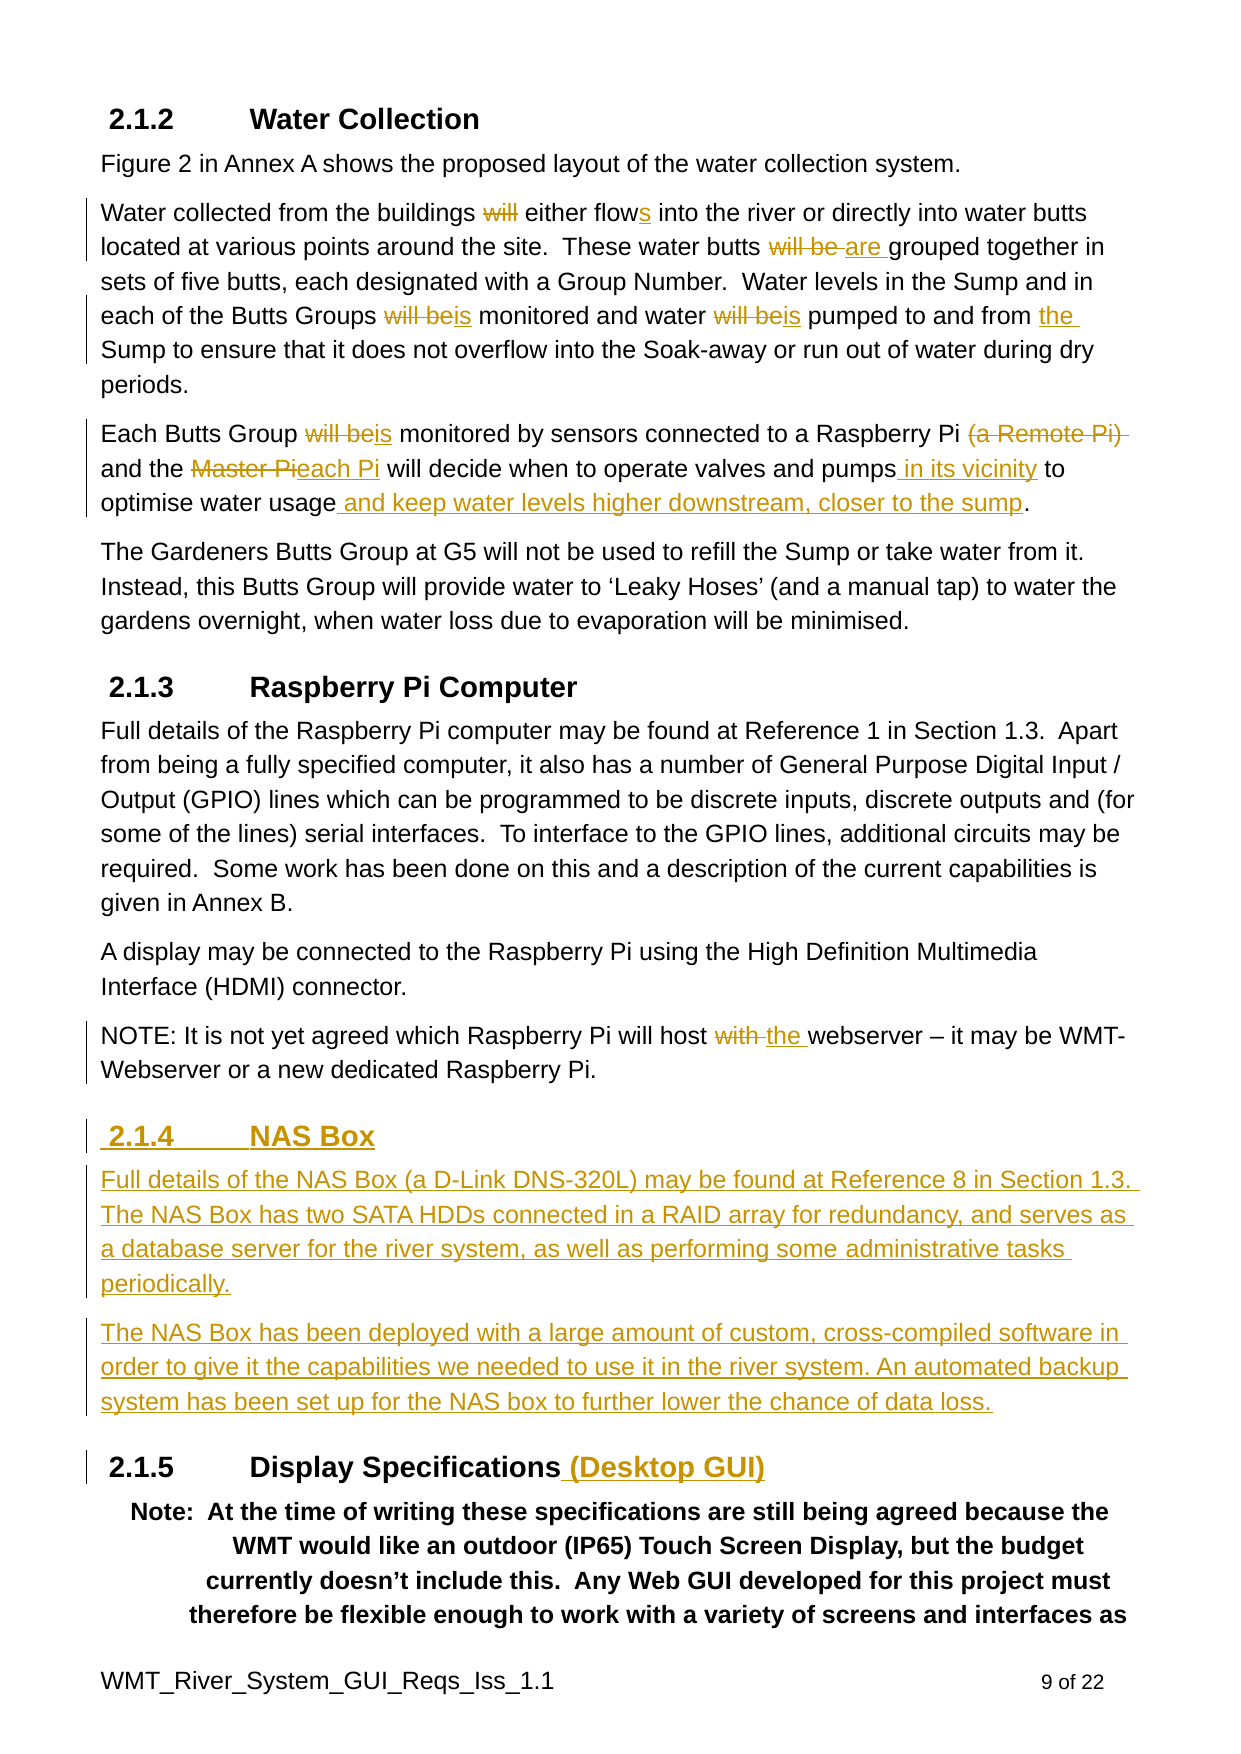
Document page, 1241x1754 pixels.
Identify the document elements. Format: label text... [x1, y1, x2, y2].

subtitle Raspberry Pi Computer [100, 670, 1140, 703]
text A display may be connected to the Raspberry Pi using the High Definition Multimedia Interface (HDMI) connector. [100, 937, 1140, 1001]
text The NAS Box has two SATA HDDs connected in a RAID array for redundancy, and serves as a database server for the river system, as well as performing some administrative tasks periodically. [100, 1191, 1140, 1297]
text The Gardeners Butts Group at G5 will not be used to refill the Sump or take water from it. Instead, this Butts Group will provide water to ‘Leaky Hoses’ (and a manual tap) to water the gardens overnight, when water loss due to evaporation will be minimised. [100, 537, 1140, 635]
text Each Butts Group is monitored by sensors connected to a Raspberry Pi and the each Pi will decide when to operate valves and pumps in its vicinity to optimise water usage and keep water levels higher downstream, closer to the sump. [100, 419, 1140, 517]
subtitle Water Collection [100, 102, 1140, 136]
text Note: At the time of writing these specifications are still being agreed because the WMT would like an outdoor (IP65) Touch Screen Display, but the budget currently doesn’t include this. Any Web GUI developed for this project must therefore be flexible enough to work with a variety of screens and interfaces as [100, 1497, 1140, 1629]
subtitle Display Specifications (Desktop GUI) [100, 1450, 1140, 1484]
text Full details of the NAS Box (a D-Link DNS-320L) may be found at Reference 8 in Section 1.3. [100, 1165, 1140, 1190]
subtitle NAS Box [100, 1119, 1140, 1153]
text NOTE: It is not yet agreed which Raspberry Pi will host the webserver – it may be WMT-Webserver or a new dedicated Raspberry Pi. [100, 1021, 1140, 1084]
text Full details of the Raspberry Pi computer may be found at Reference 1 in Section 1.3. Apart from being a fully specified computer, it also has a number of General Purpose Digital Input / Output (GPIO) lines which can be programmed to be discrete inputs, discrete outputs and (for some of the lines) serial interfaces. To interface to the GPIO lines, additional circuits may be required. Some work has been done on this and a description of the current capabilities is given in Annex B. [100, 716, 1140, 917]
text Water collected from the buildings either flows into the river or directly into water butts located at various points around the site. These water butts are grouped together in sets of five butts, each designated with a Group Number. Water levels in the Sump and in each of the Butts Groups is monitored and water is pumped to and from the Sump to ensure that it does not overflow into the Soak-away or run out of water during dry periods. [100, 198, 1140, 399]
text Figure 2 in Annex A shows the proposed layout of the water collection system. [100, 148, 1140, 177]
text The NAS Box has been deployed with a large amount of custom, cross-compiled software in order to give it the capabilities we needed to use it in the river system. An automated backup system has been set up for the NAS box to further lower the chance of data loss. [100, 1318, 1140, 1416]
